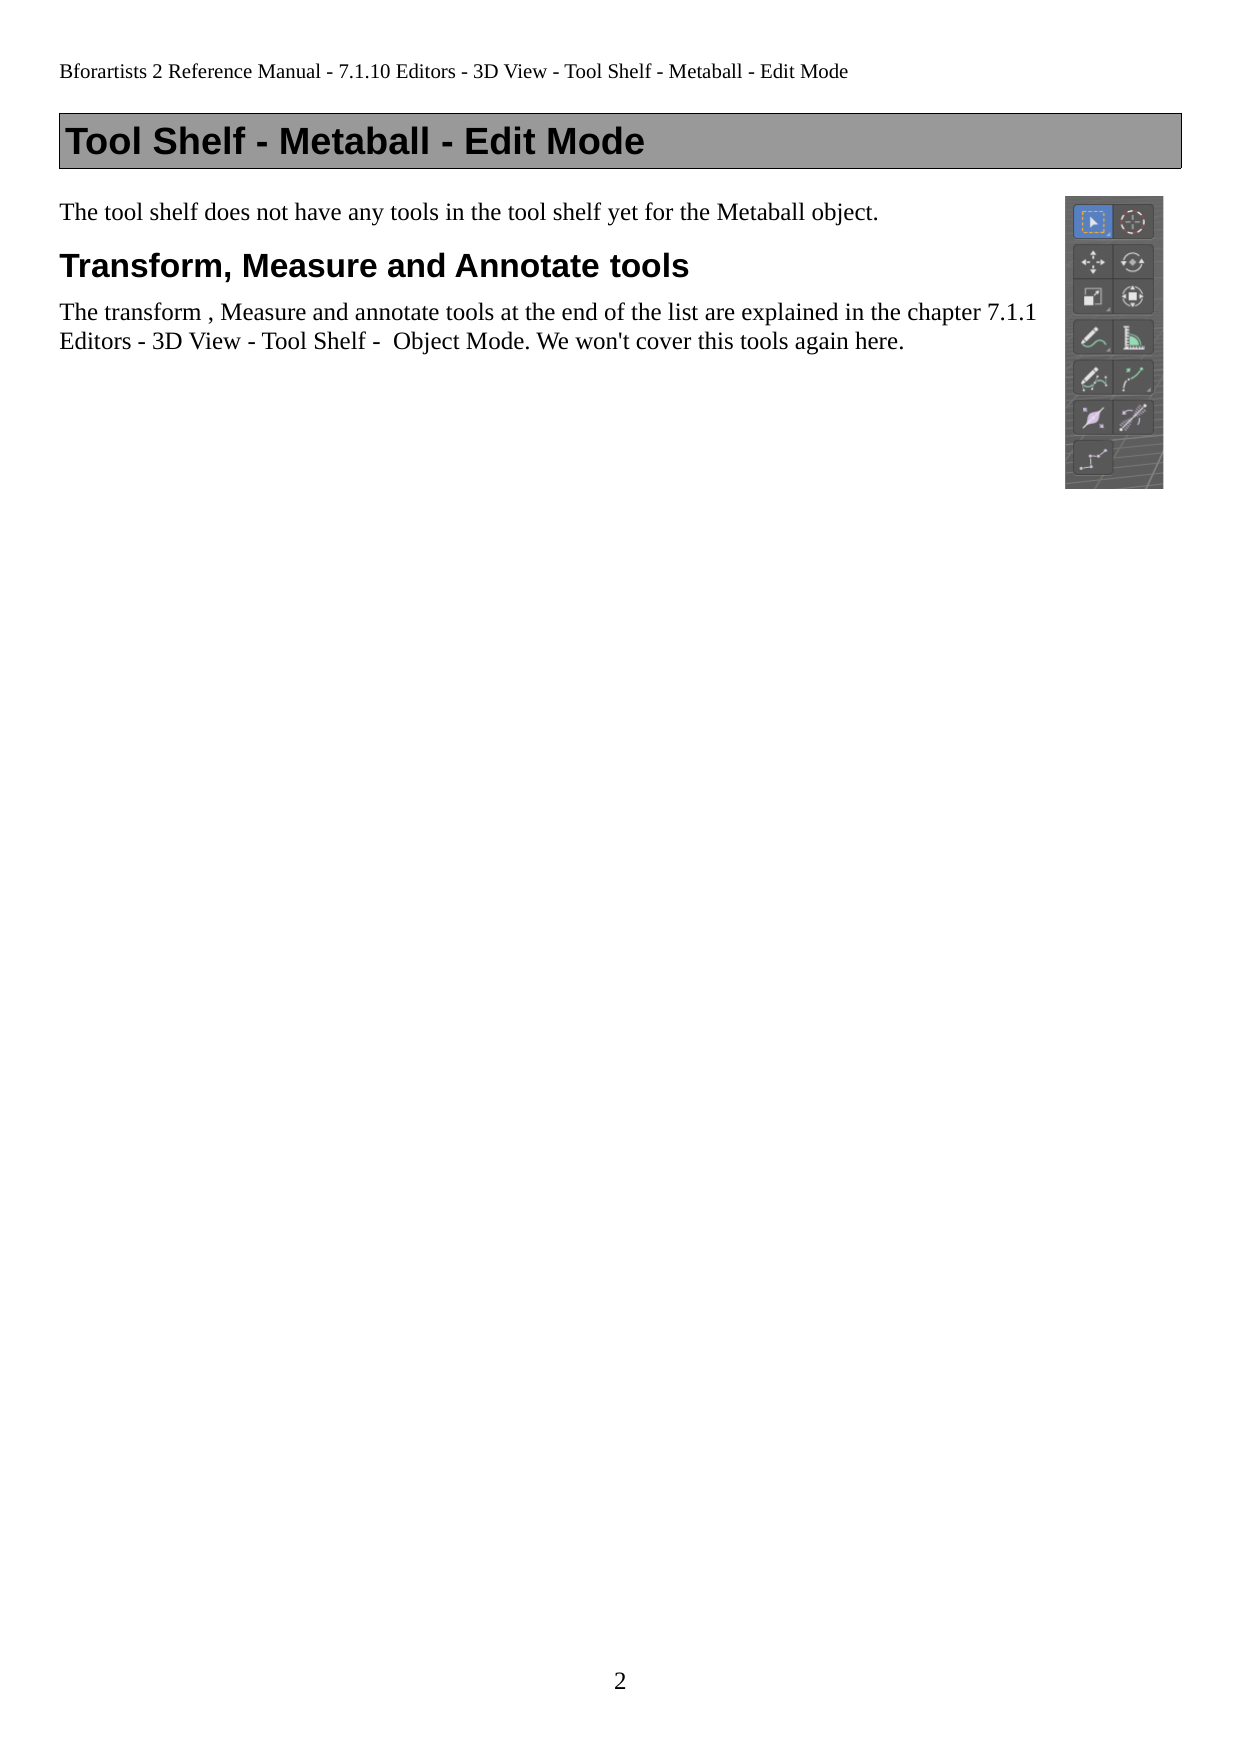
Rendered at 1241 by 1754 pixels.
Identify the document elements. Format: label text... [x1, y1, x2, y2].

table_header Tool Shelf - Metaball - Edit Mode [60, 114, 1181, 168]
text The transform , Measure and annotate tools at the end of the list are explained in the chapter 7.1.1 Editors - 3D View - Tool Shelf - Object Mode. We won't cover this tools again here. [59, 297, 1065, 355]
subtitle Transform, Measure and Annotate tools [59, 246, 1065, 285]
text The tool shelf does not have any tools in the tool shelf yet for the Metaball object. [59, 197, 1065, 225]
picture [1065, 196, 1164, 489]
